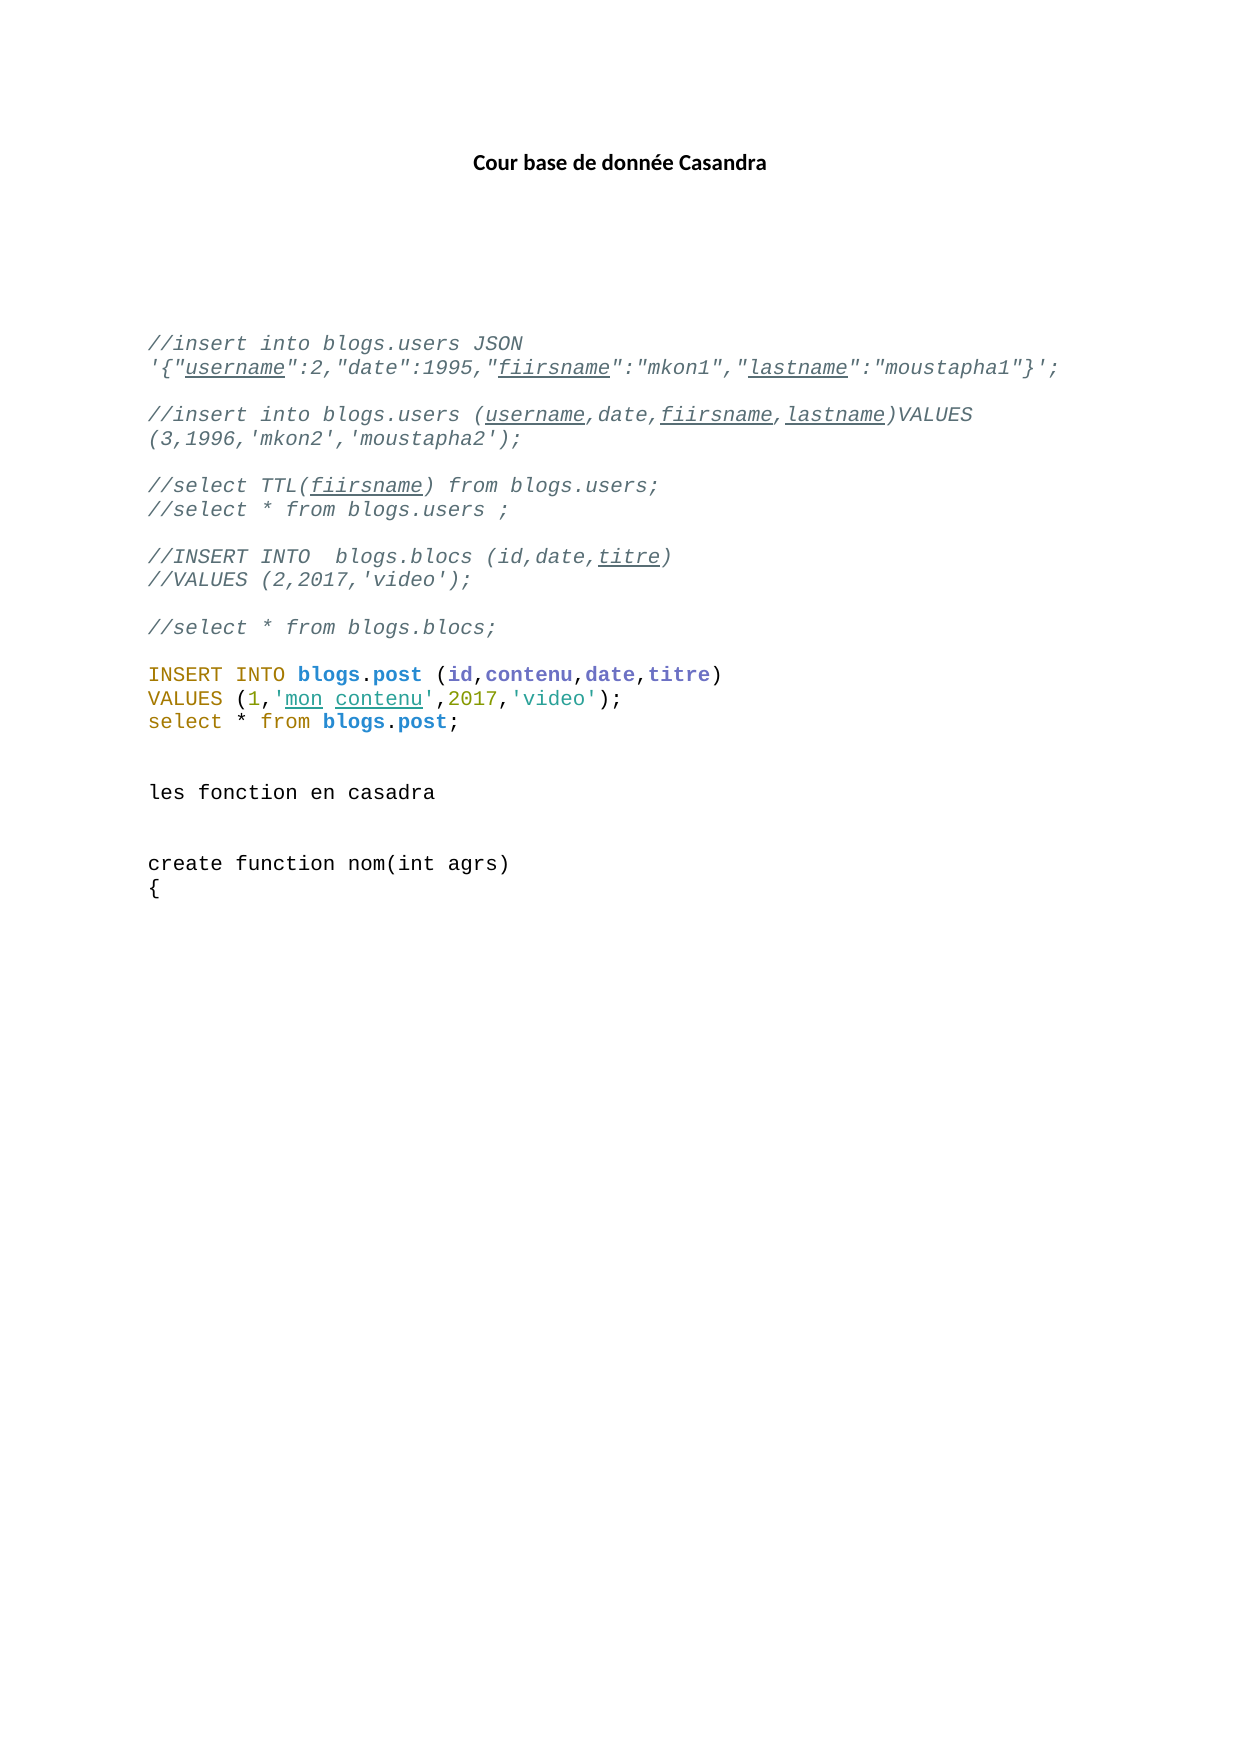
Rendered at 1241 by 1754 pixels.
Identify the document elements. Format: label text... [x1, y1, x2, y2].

text VALUES (1,'mon contenu',2017,'video'); [148, 688, 1093, 711]
text //insert into blogs.users (username,date,fiirsname,lastname)VALUES (3,1996,'mkon2','moustapha2'); [148, 404, 1093, 451]
text //select * from blogs.users ; [148, 498, 1093, 522]
text //INSERT INTO blogs.blocs (id,date,titre) [148, 546, 1093, 569]
text INSERT INTO blogs.post (id,contenu,date,titre) [148, 664, 1093, 688]
text { [148, 877, 1093, 901]
text //select * from blogs.blocs; [148, 617, 1093, 640]
text Cour base de donnée Casandra [148, 148, 1093, 176]
text les fonction en casadra [148, 782, 1093, 806]
text //insert into blogs.users JSON '{"username":2,"date":1995,"fiirsname":"mkon1","lastname":"moustapha1"}'; [148, 333, 1093, 380]
text //select TTL(fiirsname) from blogs.users; [148, 475, 1093, 498]
text create function nom(int agrs) [148, 853, 1093, 877]
text //VALUES (2,2017,'video'); [148, 569, 1093, 593]
text select * from blogs.post; [148, 711, 1093, 735]
